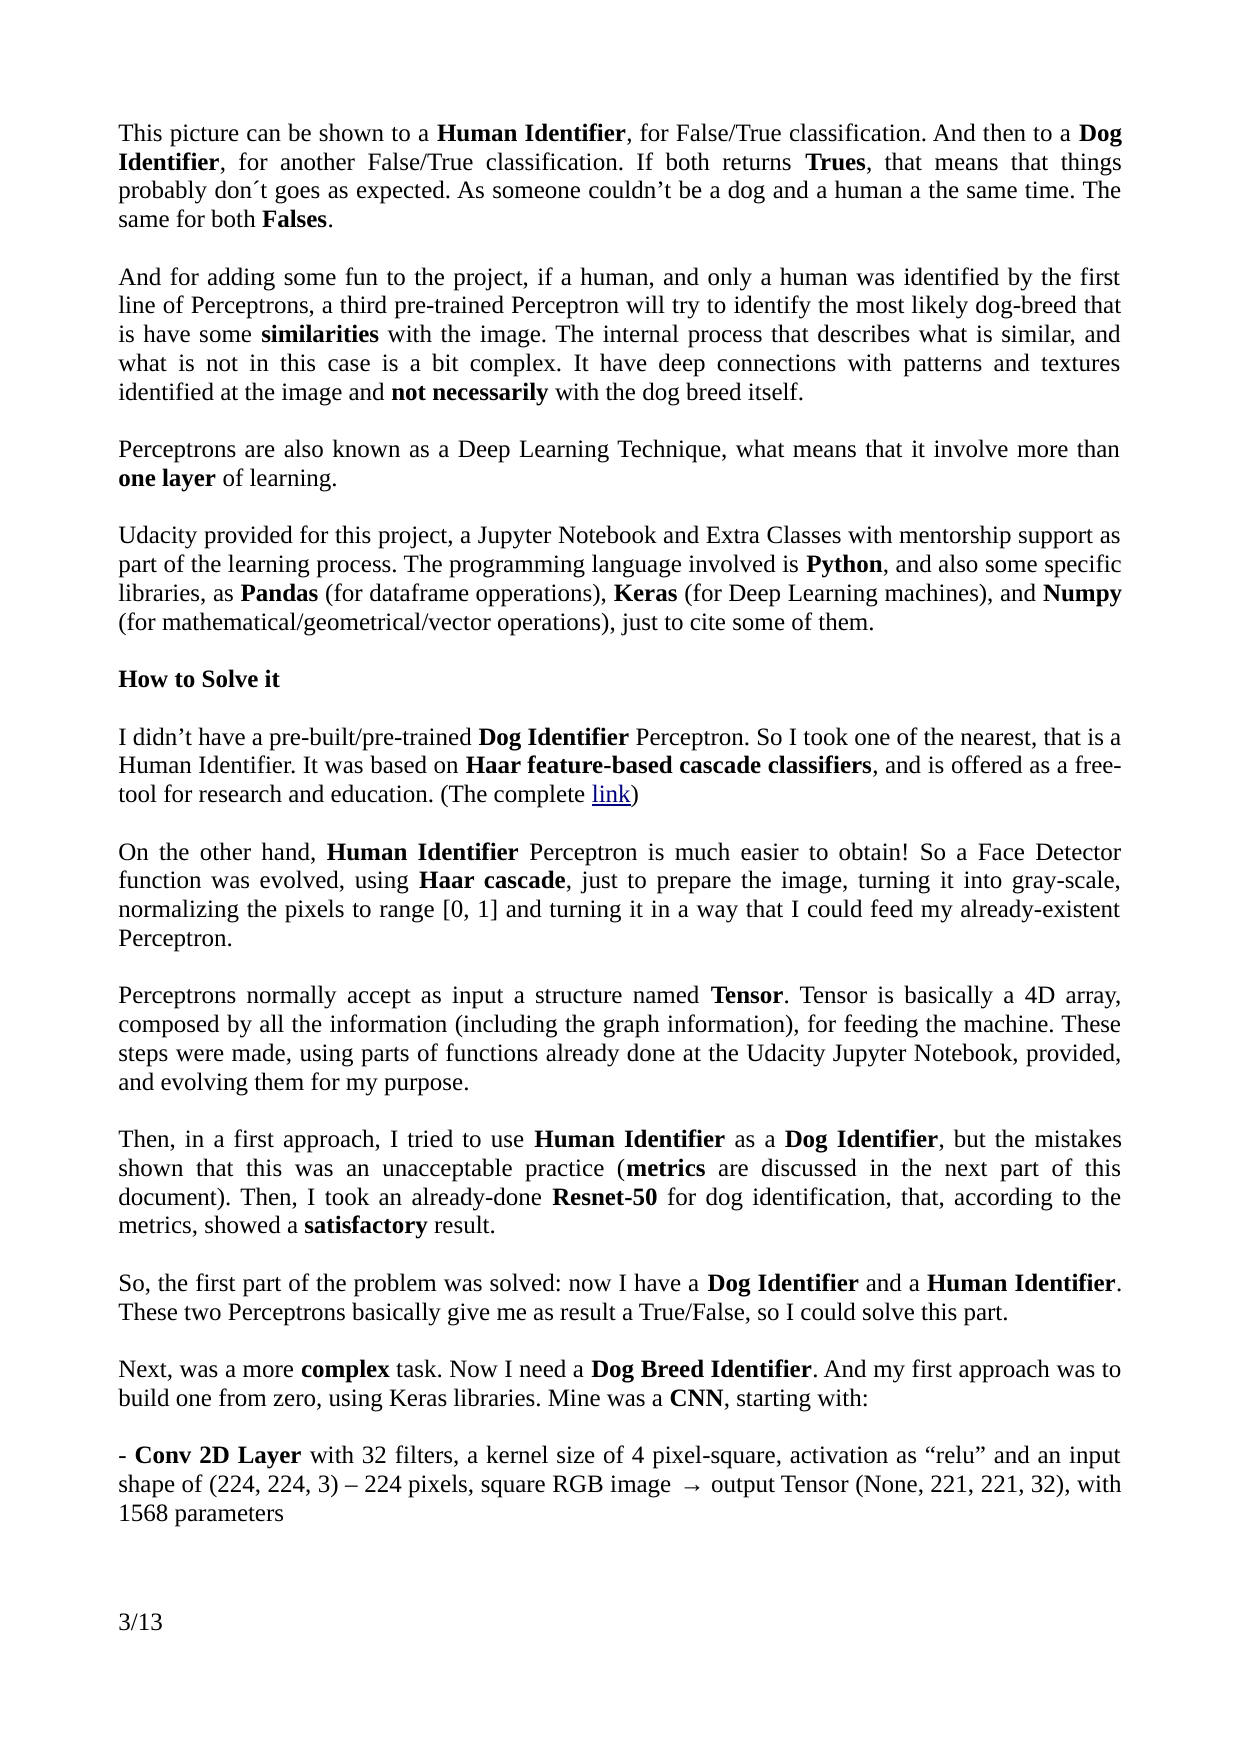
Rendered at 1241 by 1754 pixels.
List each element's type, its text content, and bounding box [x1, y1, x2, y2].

text Next, was a more complex task. Now I need a Dog Breed Identifier. And my first approach was to build one from zero, using Keras libraries. Mine was a CNN, starting with: [118, 1354, 1122, 1412]
text On the other hand, Human Identifier Perceptron is much easier to obtain! So a Face Detector function was evolved, using Haar cascade, just to prepare the image, turning it into gray-scale, normalizing the pixels to range [0, 1] and turning it in a way that I could feed my already-existent Perceptron. [118, 837, 1122, 952]
text And for adding some fun to the project, if a human, and only a human was identified by the first line of Perceptrons, a third pre-trained Perceptron will try to identify the most likely dog-breed that is have some similarities with the image. The internal process that describes what is similar, and what is not in this case is a bit complex. It have deep connections with patterns and textures identified at the image and not necessarily with the dog breed itself. [118, 262, 1122, 406]
text - Conv 2D Layer with 32 filters, a kernel size of 4 pixel-square, activation as “relu” and an input shape of (224, 224, 3) – 224 pixels, square RGB image → output Tensor (None, 221, 221, 32), with 1568 parameters [118, 1441, 1122, 1527]
text Perceptrons normally accept as input a structure named Tensor. Tensor is basically a 4D array, composed by all the information (including the graph information), for feeding the machine. These steps were made, using parts of functions already done at the Udacity Jupyter Notebook, provided, and evolving them for my purpose. [118, 981, 1122, 1096]
text Udacity provided for this project, a Jupyter Notebook and Extra Classes with mentorship support as part of the learning process. The programming language involved is Python, and also some specific libraries, as Pandas (for dataframe opperations), Keras (for Deep Learning machines), and Numpy (for mathematical/geometrical/vector operations), just to cite some of them. [118, 521, 1122, 636]
text So, the first part of the problem was solved: now I have a Dog Identifier and a Human Identifier. These two Perceptrons basically give me as result a True/False, so I could solve this part. [118, 1268, 1122, 1326]
text How to Solve it [118, 636, 1122, 693]
text This picture can be shown to a Human Identifier, for False/True classification. And then to a Dog Identifier, for another False/True classification. If both returns Trues, that means that things probably don´t goes as expected. As someone couldn’t be a dog and a human a the same time. The same for both Falses. [118, 118, 1122, 233]
text I didn’t have a pre-built/pre-trained Dog Identifier Perceptron. So I took one of the nearest, that is a Human Identifier. It was based on Haar feature-based cascade classifiers, and is offered as a free-tool for research and education. (The complete link) [118, 722, 1122, 808]
text Then, in a first approach, I tried to use Human Identifier as a Dog Identifier, but the mistakes shown that this was an unacceptable practice (metrics are discussed in the next part of this document). Then, I took an already-done Resnet-50 for dog identification, that, according to the metrics, showed a satisfactory result. [118, 1124, 1122, 1239]
text Perceptrons are also known as a Deep Learning Technique, what means that it involve more than one layer of learning. [118, 434, 1122, 492]
